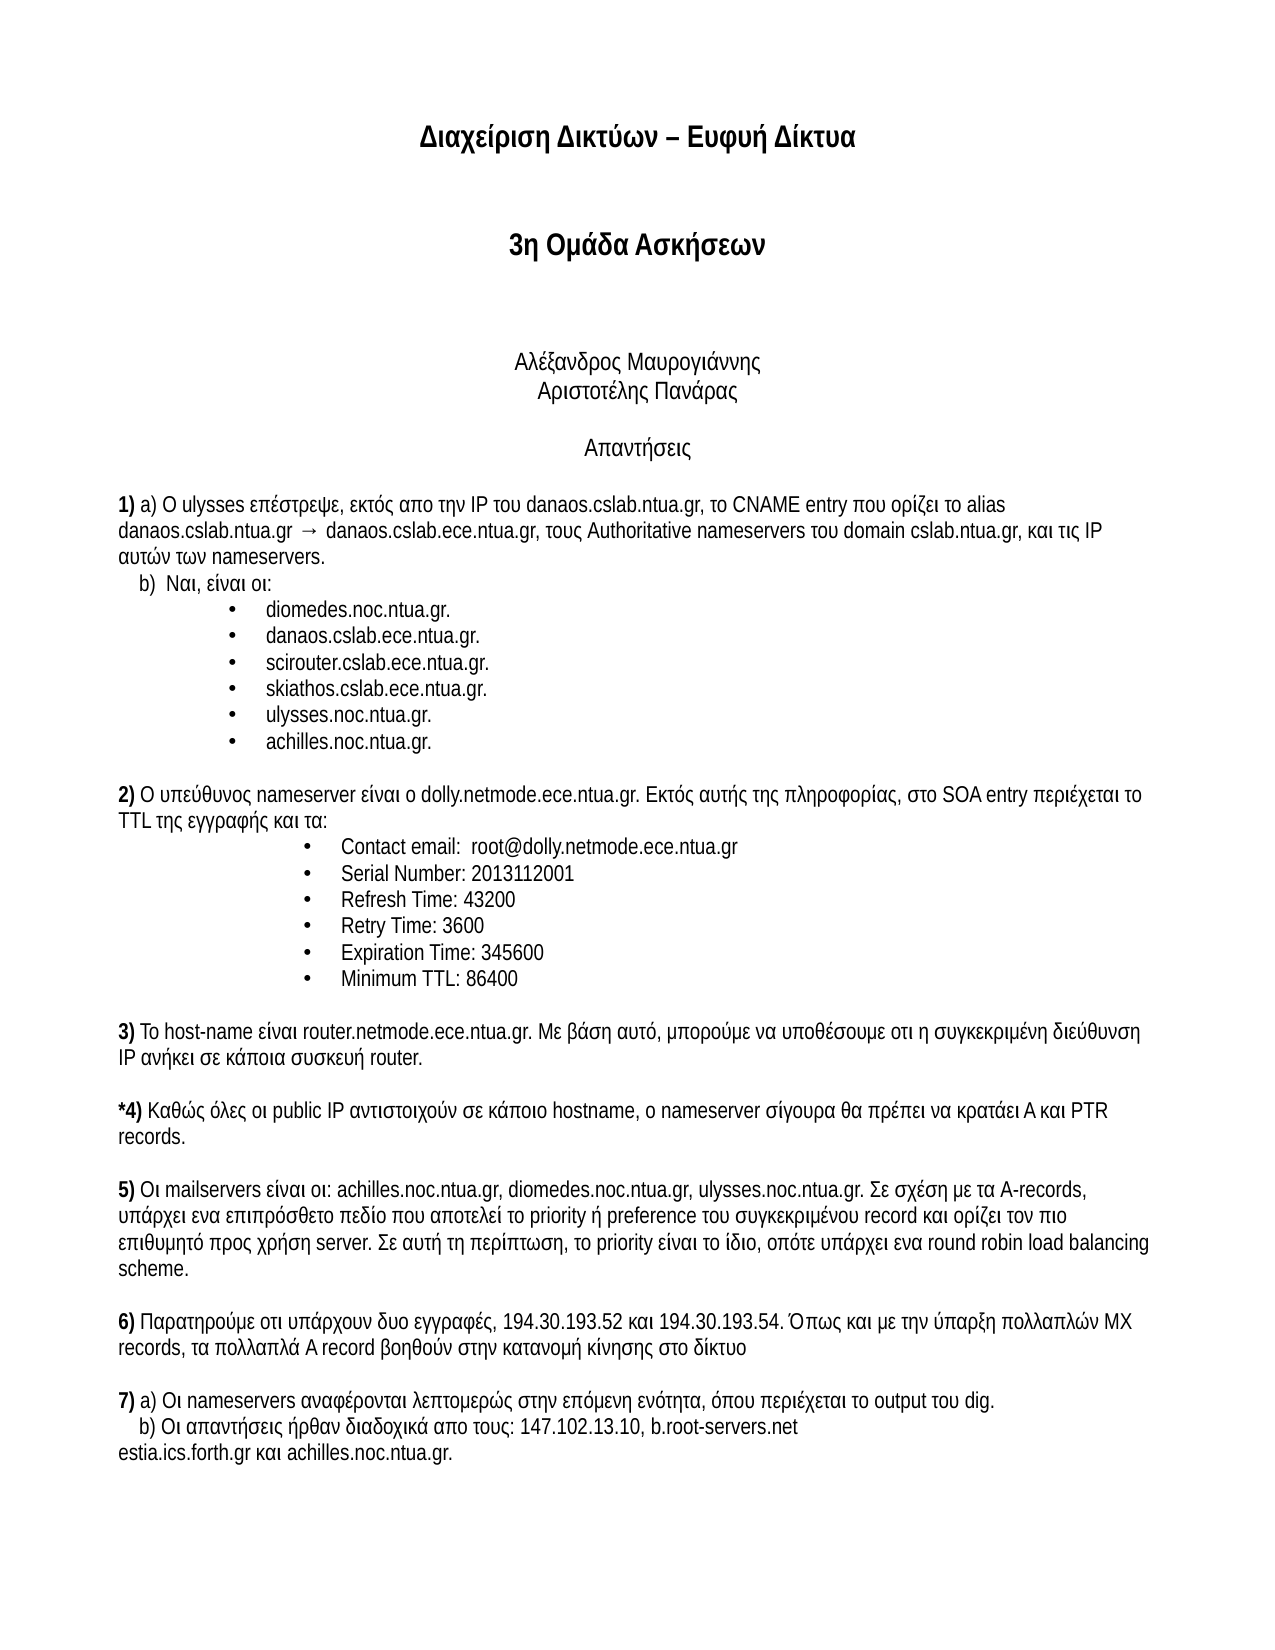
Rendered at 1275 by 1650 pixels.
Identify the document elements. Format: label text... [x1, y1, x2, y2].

text Διαχείριση Δικτύων – Ευφυή Δίκτυα [118, 118, 1157, 154]
text 5) Οι mailservers είναι οι: achilles.noc.ntua.gr, diomedes.noc.ntua.gr, ulysses.noc.ntua.gr. Σε σχέση με τα A-records, υπάρχει ενα επιπρόσθετο πεδίο που αποτελεί το priority ή preference του συγκεκριμένου record και ορίζει τον πιο επιθυμητό προς χρήση server. Σε αυτή τη περίπτωση, το priority είναι το ίδιο, οπότε υπάρχει ενα round robin load balancing scheme. [118, 1176, 1157, 1281]
list Refresh Time: 43200 [303, 886, 1157, 912]
list Serial Number: 2013112001 [303, 859, 1157, 886]
text 3η Ομάδα Ασκήσεων [118, 226, 1157, 261]
list Expiration Time: 345600 [303, 939, 1157, 965]
text 7) a) Οι nameservers αναφέρονται λεπτομερώς στην επόμενη ενότητα, όπου περιέχεται το output του dig. [118, 1387, 1157, 1413]
text *4) Καθώς όλες οι public IP αντιστοιχούν σε κάποιο hostname, ο nameserver σίγουρα θα πρέπει να κρατάει Α και PTR records. [118, 1097, 1157, 1149]
list Minimum TTL: 86400 [303, 965, 1157, 991]
list scirouter.cslab.ece.ntua.gr. [228, 649, 1157, 675]
text estia.ics.forth.gr και achilles.noc.ntua.gr. [118, 1439, 1157, 1466]
text 3) Το host-name είναι router.netmode.ece.ntua.gr. Με βάση αυτό, μπορούμε να υποθέσουμε οτι η συγκεκριμένη διεύθυνση IP ανήκει σε κάποια συσκευή router. [118, 1018, 1157, 1070]
list skiathos.cslab.ece.ntua.gr. [228, 675, 1157, 701]
text b) Οι απαντήσεις ήρθαν διαδοχικά απο τους: 147.102.13.10, b.root-servers.net [118, 1413, 1157, 1439]
text 6) Παρατηρούμε οτι υπάρχουν δυο εγγραφές, 194.30.193.52 και 194.30.193.54. Όπως και με την ύπαρξη πολλαπλών MX records, τα πολλαπλά A record βοηθούν στην κατανομή κίνησης στο δίκτυο [118, 1308, 1157, 1360]
text Απαντήσεις [118, 433, 1157, 462]
text Αλέξανδρος Μαυρογιάννης [118, 347, 1157, 376]
list Retry Time: 3600 [303, 912, 1157, 939]
list diomedes.noc.ntua.gr. [228, 596, 1157, 622]
text 1) a) Ο ulysses επέστρεψε, εκτός απο την IP του danaos.cslab.ntua.gr, το CNAME entry που ορίζει το alias danaos.cslab.ntua.gr → danaos.cslab.ece.ntua.gr, τους Authoritative nameservers του domain cslab.ntua.gr, και τις IP αυτών των nameservers. [118, 491, 1157, 570]
list ulysses.noc.ntua.gr. [228, 701, 1157, 728]
list Contact email: root@dolly.netmode.ece.ntua.gr [303, 833, 1157, 859]
list achilles.noc.ntua.gr. [228, 728, 1157, 754]
text 2) Ο υπεύθυνος nameserver είναι ο dolly.netmode.ece.ntua.gr. Εκτός αυτής της πληροφορίας, στο SOA entry περιέχεται το TTL της εγγραφής και τα: [118, 781, 1157, 833]
text Αριστοτέλης Πανάρας [118, 376, 1157, 405]
list danaos.cslab.ece.ntua.gr. [228, 622, 1157, 649]
text b) Ναι, είναι οι: [118, 570, 1157, 596]
